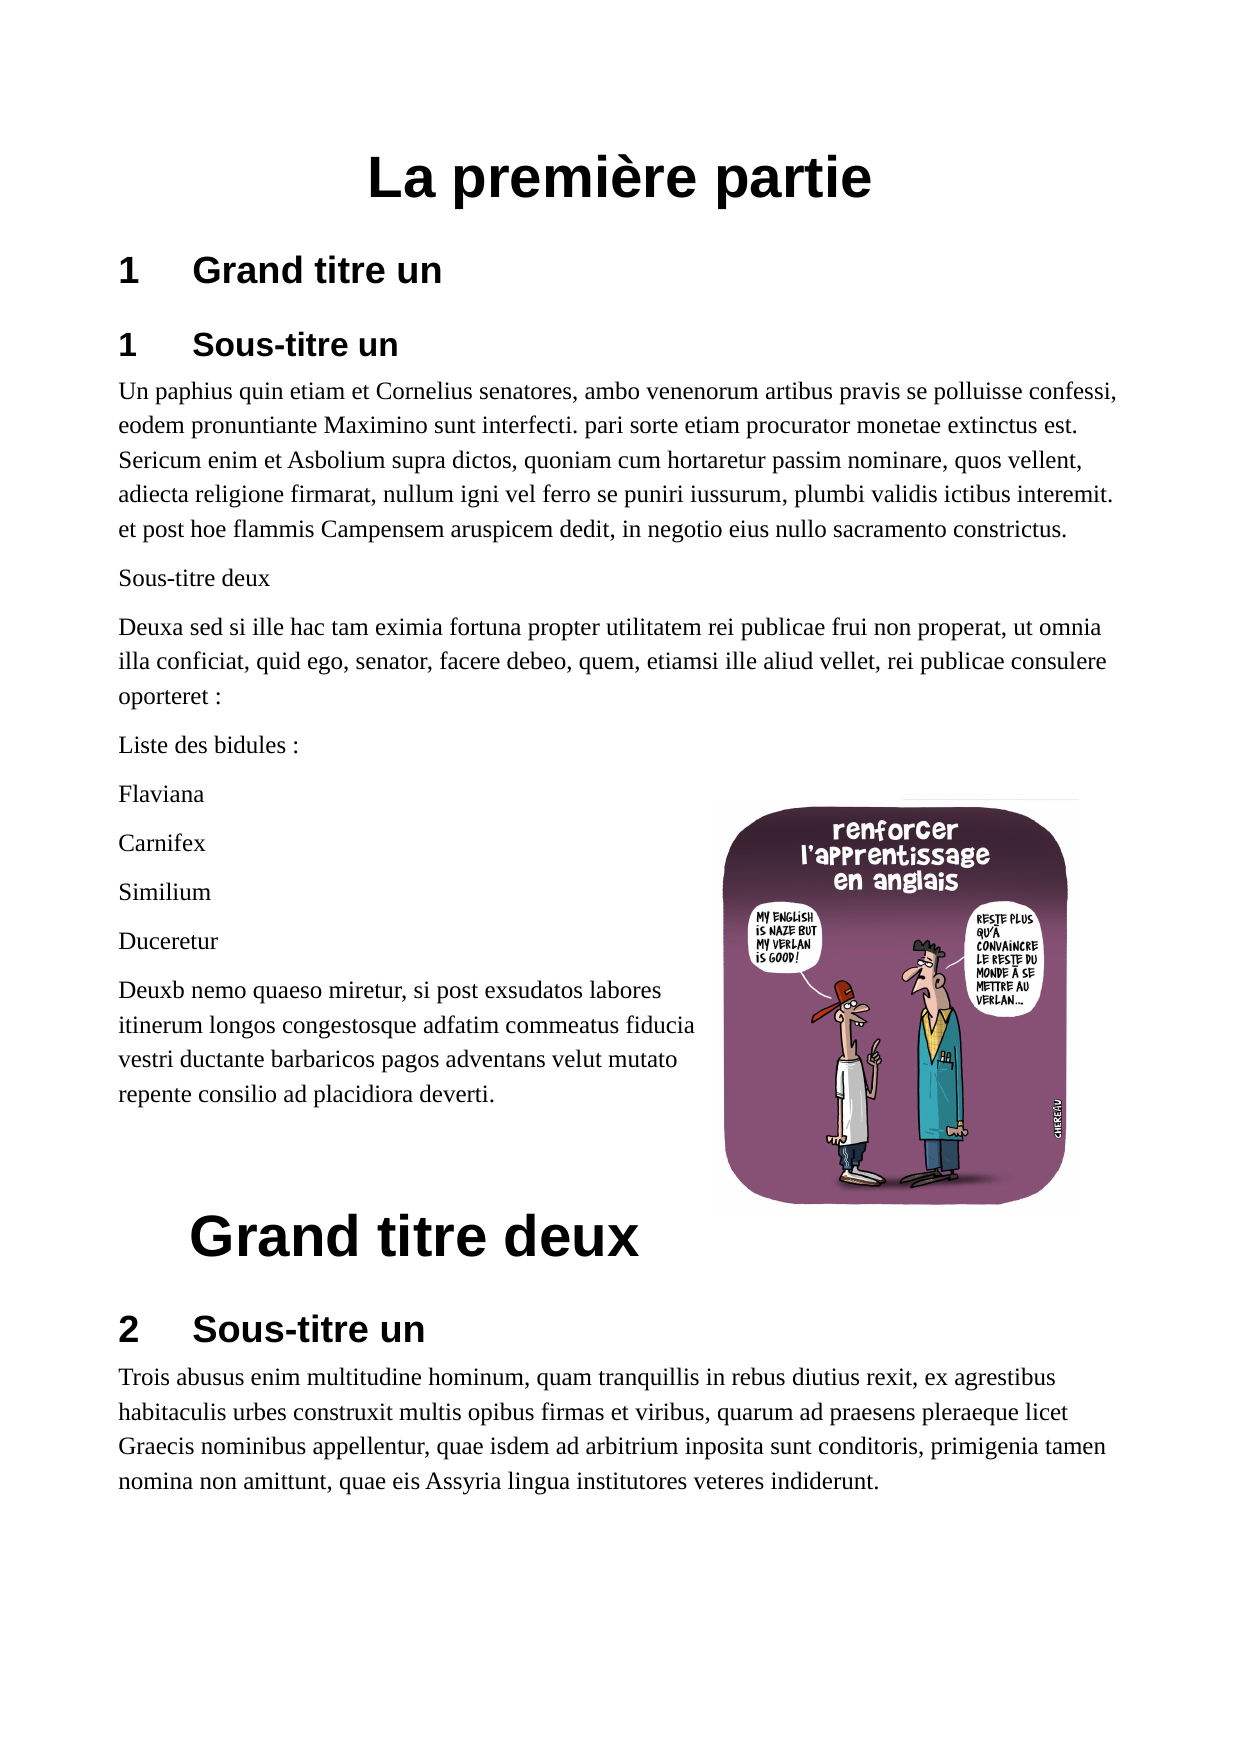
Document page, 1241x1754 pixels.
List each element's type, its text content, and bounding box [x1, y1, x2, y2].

text Trois abusus enim multitudine hominum, quam tranquillis in rebus diutius rexit, ex agrestibus habitaculis urbes construxit multis opibus firmas et viribus, quarum ad praesens pleraeque licet Graecis nominibus appellentur, quae isdem ad arbitrium inposita sunt conditoris, primigenia tamen nomina non amittunt, quae eis Assyria lingua institutores veteres indiderunt. [118, 1362, 1122, 1495]
subtitle Grand titre un [118, 248, 1122, 291]
text Duceretur [118, 926, 711, 955]
text Sous-titre deux [118, 563, 1122, 592]
text Similium [118, 877, 711, 906]
text Carnifex [118, 828, 711, 857]
text [1079, 975, 1122, 1107]
text [1079, 926, 1122, 955]
text Un paphius quin etiam et Cornelius senatores, ambo venenorum artibus pravis se polluisse confessi, eodem pronuntiante Maximino sunt interfecti. pari sorte etiam procurator monetae extinctus est. Sericum enim et Asbolium supra dictos, quoniam cum hortaretur passim nominare, quos vellent, adiecta religione firmarat, nullum igni vel ferro se puniri iussurum, plumbi validis ictibus interemit. et post hoe flammis Campensem aruspicem dedit, in negotio eius nullo sacramento constrictus. [118, 376, 1122, 542]
text Flaviana [118, 779, 1122, 808]
text [1079, 877, 1122, 906]
title La première partie [118, 143, 1122, 210]
text [1079, 828, 1122, 857]
text Deuxa sed si ille hac tam eximia fortuna propter utilitatem rei publicae frui non properat, ut omnia illa conficiat, quid ego, senator, facere debeo, quem, etiamsi ille aliud vellet, rei publicae consulere oporteret : [118, 612, 1122, 709]
picture [711, 799, 1079, 1211]
text Liste des bidules : [118, 730, 1122, 759]
title Grand titre deux [118, 1202, 1122, 1269]
subtitle Sous-titre un [118, 1306, 1122, 1350]
subtitle Sous-titre un [118, 325, 1122, 363]
text Deuxb nemo quaeso miretur, si post exsudatos labores itinerum longos congestosque adfatim commeatus fiducia vestri ductante barbaricos pagos adventans velut mutato repente consilio ad placidiora deverti. [118, 975, 711, 1107]
